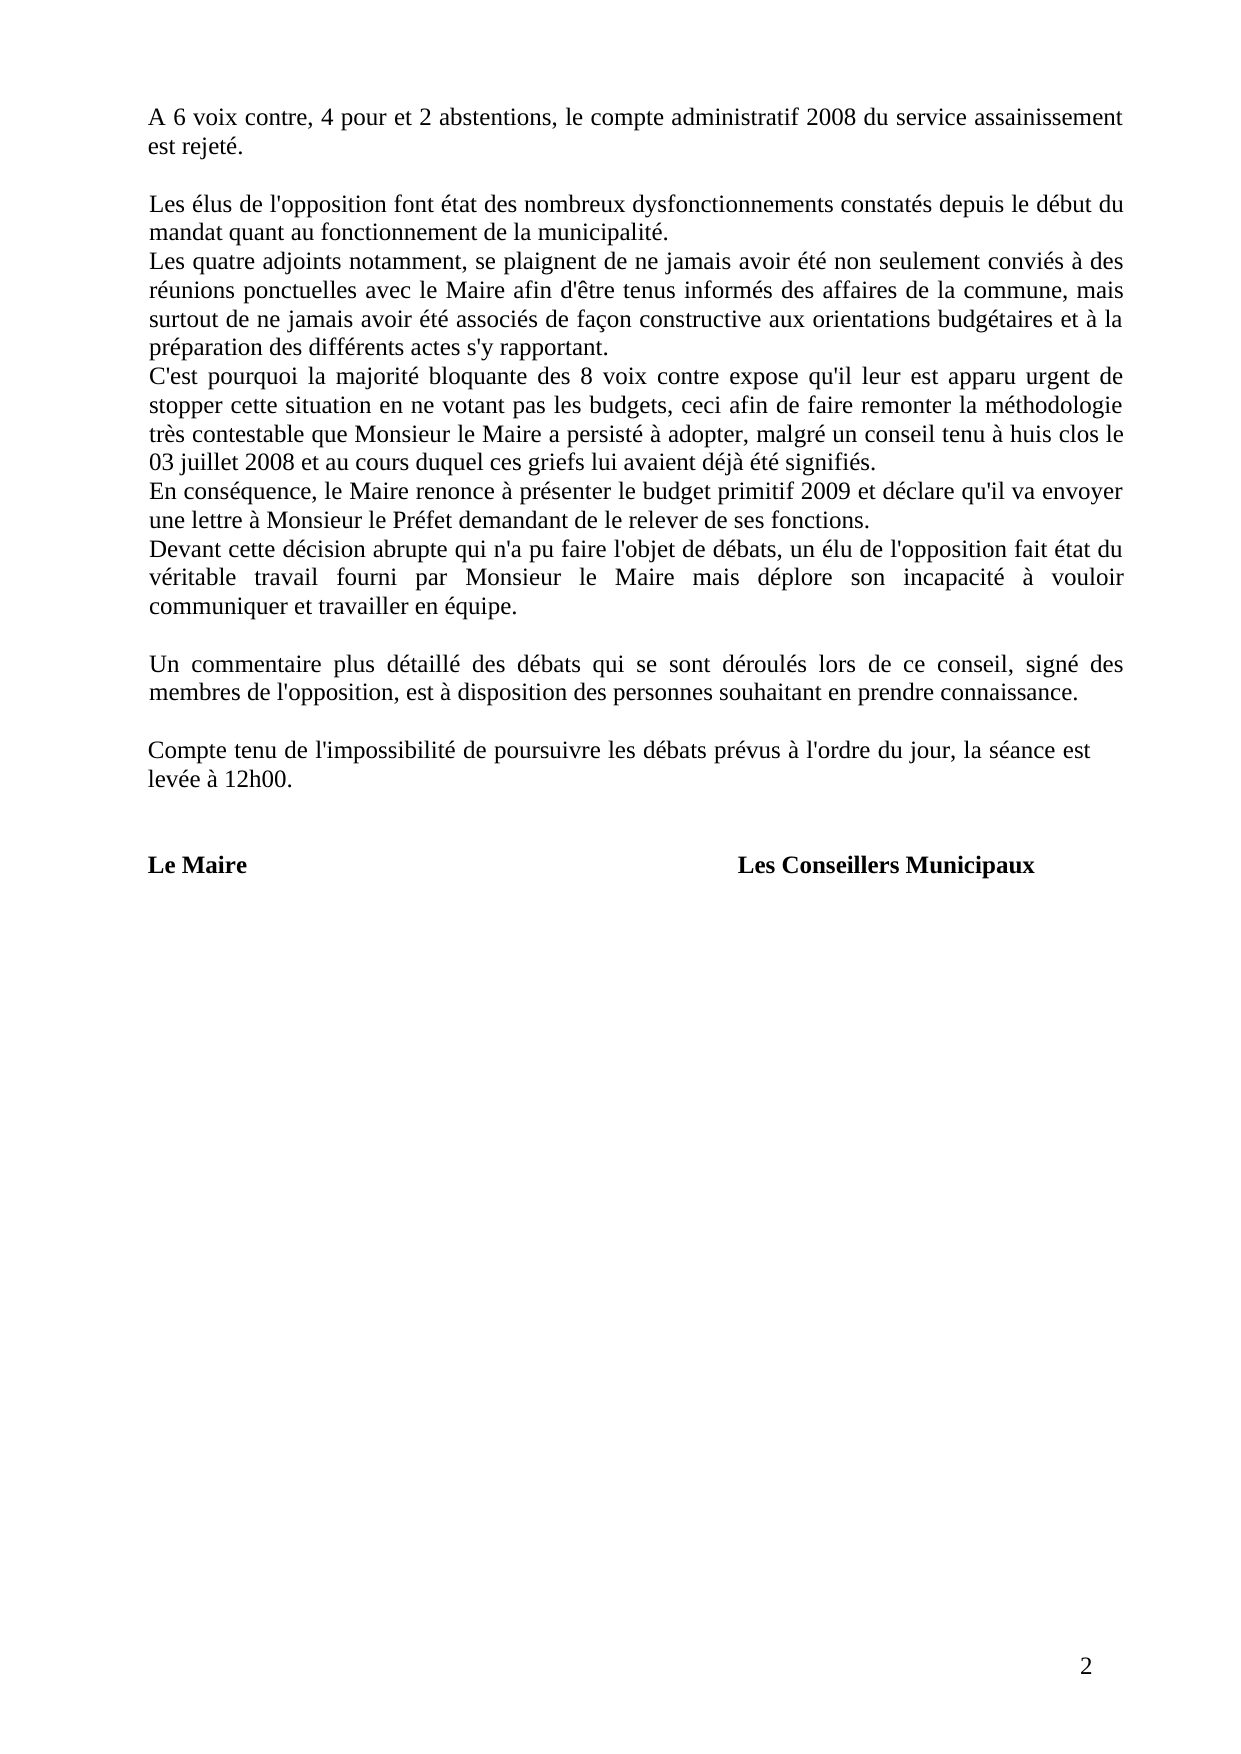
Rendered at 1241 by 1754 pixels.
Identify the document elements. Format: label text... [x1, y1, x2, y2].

text Devant cette décision abrupte qui n'a pu faire l'objet de débats, un élu de l'opposition fait état du véritable travail fourni par Monsieur le Maire mais déplore son incapacité à vouloir communiquer et travailler en équipe. [149, 534, 1125, 620]
text A 6 voix contre, 4 pour et 2 abstentions, le compte administratif 2008 du service assainissement est rejeté. [148, 102, 1125, 160]
text Un commentaire plus détaillé des débats qui se sont déroulés lors de ce conseil, signé des membres de l'opposition, est à disposition des personnes souhaitant en prendre connaissance. [149, 649, 1125, 706]
text Les quatre adjoints notamment, se plaignent de ne jamais avoir été non seulement conviés à des réunions ponctuelles avec le Maire afin d'être tenus informés des affaires de la commune, mais surtout de ne jamais avoir été associés de façon constructive aux orientations budgétaires et à la préparation des différents actes s'y rapportant. [149, 246, 1125, 361]
text En conséquence, le Maire renonce à présenter le budget primitif 2009 et déclare qu'il va envoyer une lettre à Monsieur le Préfet demandant de le relever de ses fonctions. [149, 476, 1125, 534]
text Compte tenu de l'impossibilité de poursuivre les débats prévus à l'ordre du jour, la séance est levée à 12h00. [148, 735, 1092, 792]
text Les élus de l'opposition font état des nombreux dysfonctionnements constatés depuis le début du mandat quant au fonctionnement de la municipalité. [149, 189, 1125, 246]
text Le Maire Les Conseillers Municipaux [148, 850, 1092, 879]
text C'est pourquoi la majorité bloquante des 8 voix contre expose qu'il leur est apparu urgent de stopper cette situation en ne votant pas les budgets, ceci afin de faire remonter la méthodologie très contestable que Monsieur le Maire a persisté à adopter, malgré un conseil tenu à huis clos le 03 juillet 2008 et au cours duquel ces griefs lui avaient déjà été signifiés. [149, 361, 1125, 476]
